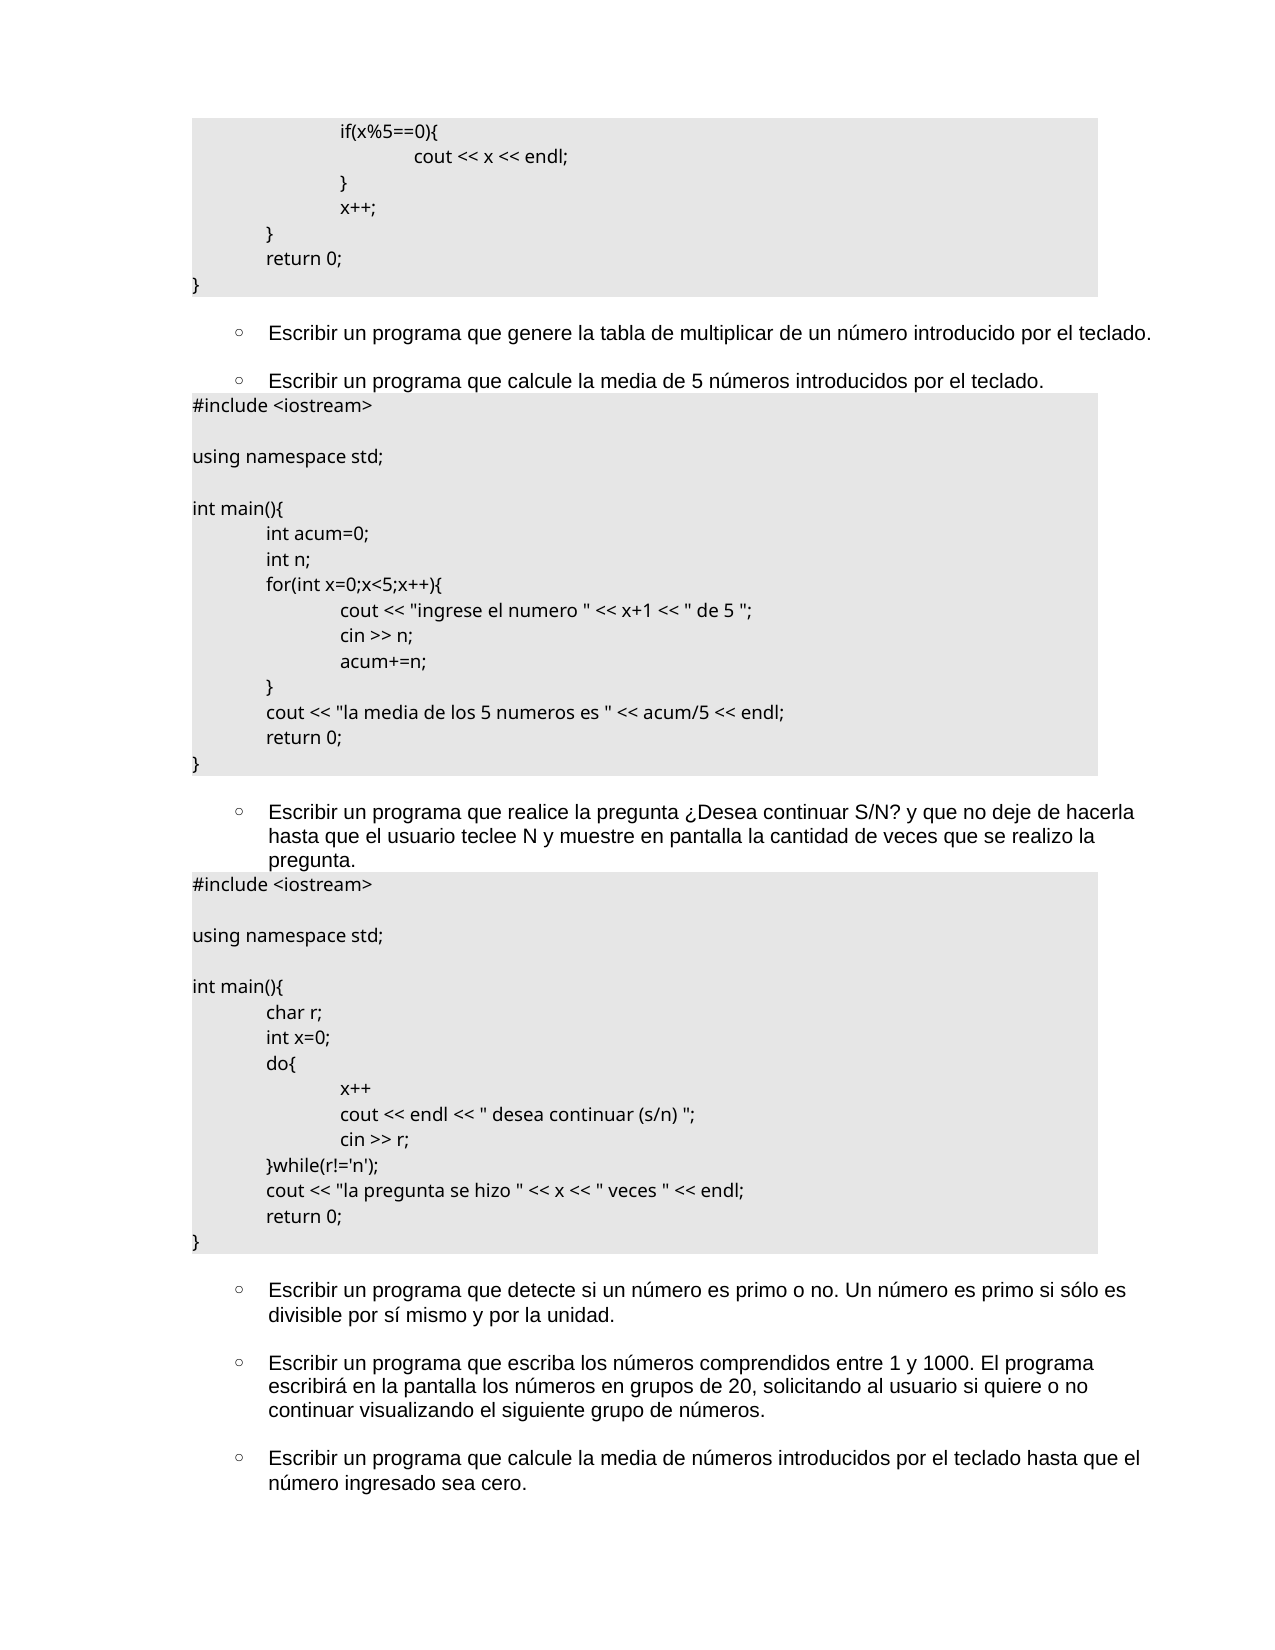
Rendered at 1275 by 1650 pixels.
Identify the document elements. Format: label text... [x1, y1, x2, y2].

text using namespace std; [192, 444, 1098, 469]
text int acum=0; [192, 520, 1098, 546]
text } [192, 169, 1098, 195]
text acum+=n; [192, 648, 1098, 673]
text int n; [192, 546, 1098, 571]
text if(x%5==0){ [192, 118, 1098, 144]
text int main(){ [192, 974, 1098, 999]
list Escribir un programa que detecte si un número es primo o no. Un número es primo si sólo es divisible por sí mismo y por la unidad. [231, 1278, 1157, 1326]
text cout << "ingrese el numero " << x+1 << " de 5 "; [192, 597, 1098, 622]
text return 0; [192, 724, 1098, 750]
text cin >> r; [192, 1127, 1098, 1152]
list Escribir un programa que calcule la media de números introducidos por el teclado hasta que el número ingresado sea cero. [231, 1446, 1157, 1494]
text for(int x=0;x<5;x++){ [192, 571, 1098, 597]
text int x=0; [192, 1025, 1098, 1050]
text } [192, 1229, 1098, 1254]
text return 0; [192, 1203, 1098, 1229]
list Escribir un programa que calcule la media de 5 números introducidos por el teclado. [231, 369, 1157, 393]
text cout << "la pregunta se hizo " << x << " veces " << endl; [192, 1178, 1098, 1203]
text x++ [192, 1076, 1098, 1101]
list Escribir un programa que genere la tabla de multiplicar de un número introducido por el teclado. [231, 321, 1157, 345]
text }while(r!='n'); [192, 1152, 1098, 1178]
text cout << endl << " desea continuar (s/n) "; [192, 1101, 1098, 1127]
text #include <iostream> [192, 393, 1098, 418]
text cin >> n; [192, 622, 1098, 648]
text } [192, 220, 1098, 246]
text char r; [192, 999, 1098, 1025]
text using namespace std; [192, 923, 1098, 948]
list Escribir un programa que realice la pregunta ¿Desea continuar S/N? y que no deje de hacerla hasta que el usuario teclee N y muestre en pantalla la cantidad de veces que se realizo la pregunta. [231, 799, 1157, 872]
text return 0; [192, 246, 1098, 271]
text } [192, 271, 1098, 297]
text cout << x << endl; [192, 144, 1098, 169]
text } [192, 750, 1098, 776]
text int main(){ [192, 495, 1098, 520]
text #include <iostream> [192, 872, 1098, 897]
text } [192, 673, 1098, 699]
text cout << "la media de los 5 numeros es " << acum/5 << endl; [192, 699, 1098, 724]
text x++; [192, 195, 1098, 220]
text do{ [192, 1050, 1098, 1076]
list Escribir un programa que escriba los números comprendidos entre 1 y 1000. El programa escribirá en la pantalla los números en grupos de 20, solicitando al usuario si quiere o no continuar visualizando el siguiente grupo de números. [231, 1350, 1157, 1422]
